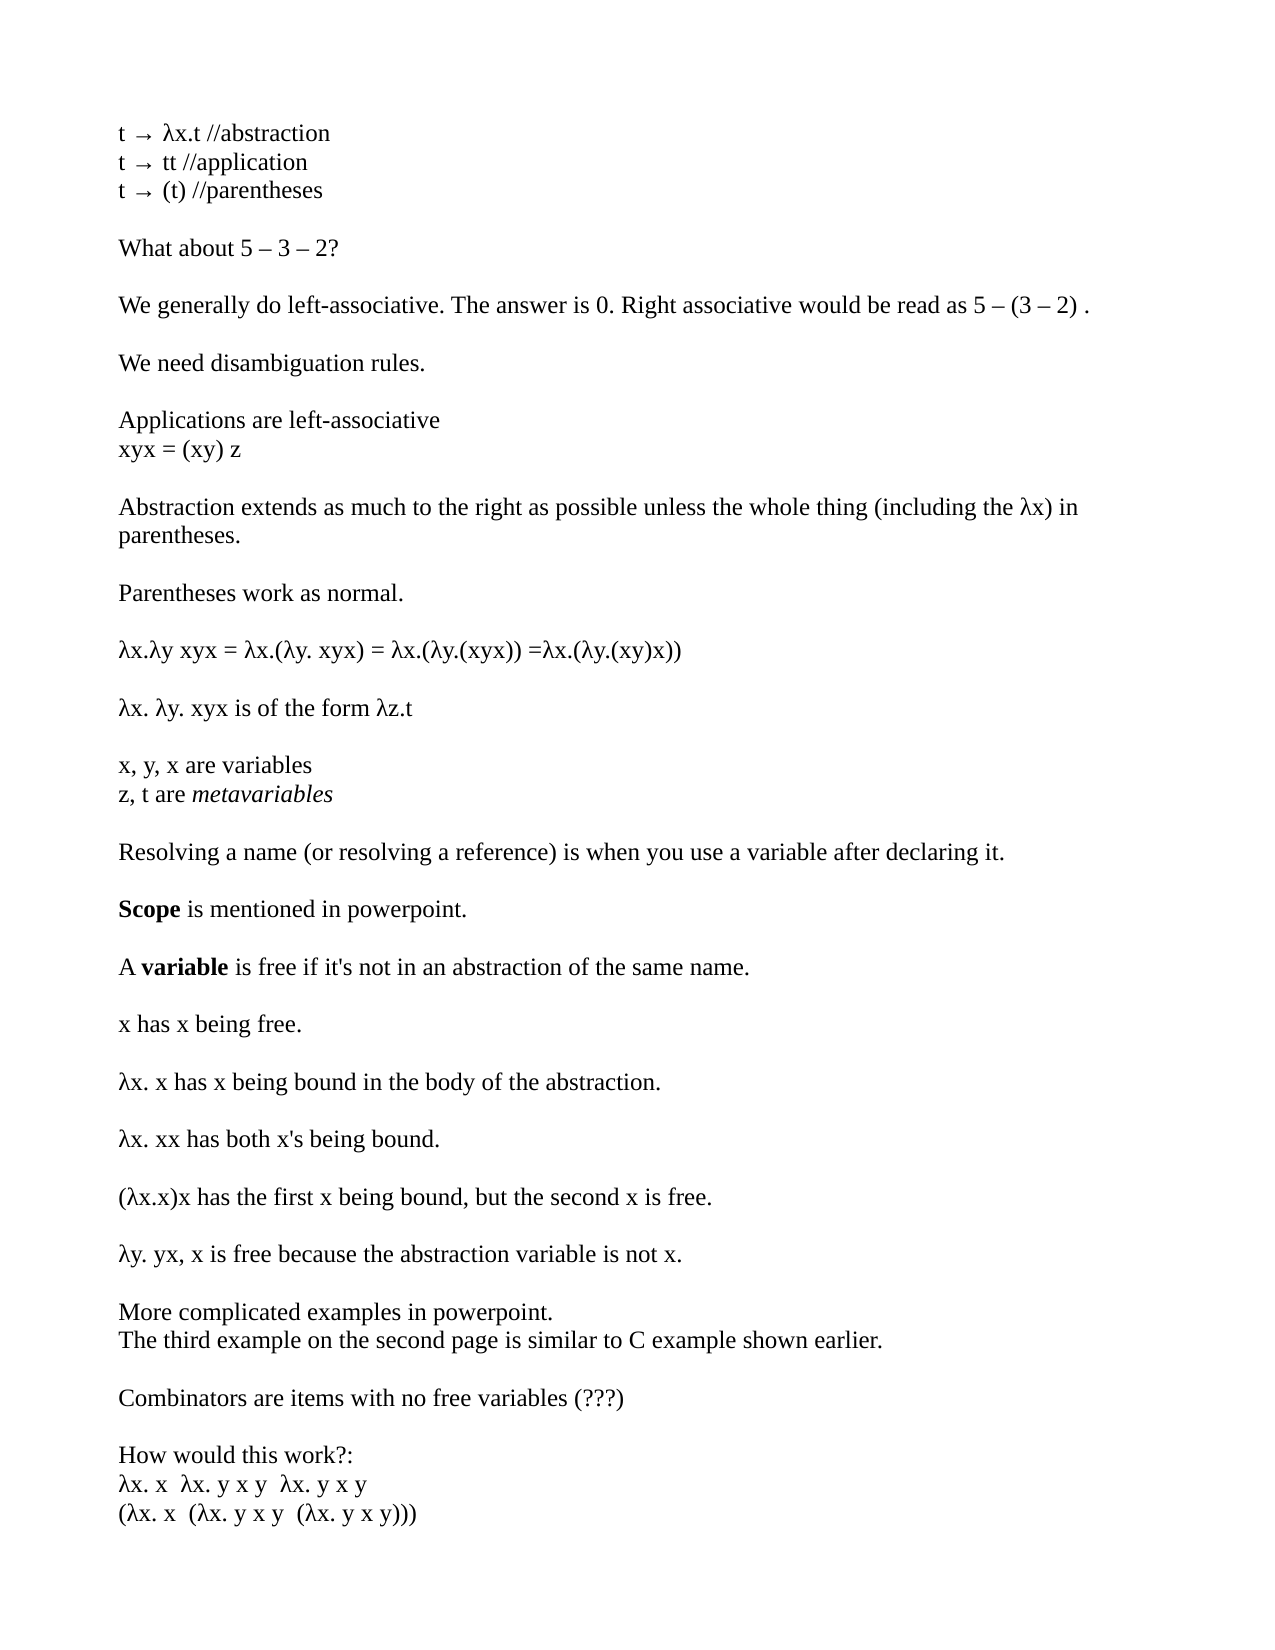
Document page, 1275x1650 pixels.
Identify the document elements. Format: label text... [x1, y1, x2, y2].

text How would this work?: [118, 1441, 1157, 1469]
text Parentheses work as normal. [118, 578, 1157, 607]
text More complicated examples in powerpoint. [118, 1297, 1157, 1326]
text Applications are left-associative [118, 406, 1157, 434]
text Abstraction extends as much to the right as possible unless the whole thing (including the λx) in parentheses. [118, 492, 1157, 549]
text We need disambiguation rules. [118, 348, 1157, 377]
text A variable is free if it's not in an abstraction of the same name. [118, 952, 1157, 981]
text λx. x λx. y x y λx. y x y [118, 1469, 1157, 1498]
text (λx. x (λx. y x y (λx. y x y))) [118, 1498, 1157, 1527]
text Scope is mentioned in powerpoint. [118, 894, 1157, 923]
text The third example on the second page is similar to C example shown earlier. [118, 1326, 1157, 1354]
text z, t are metavariables [118, 779, 1157, 808]
text x, y, x are variables [118, 751, 1157, 779]
text λy. yx, x is free because the abstraction variable is not x. [118, 1239, 1157, 1268]
text We generally do left-associative. The answer is 0. Right associative would be read as 5 – (3 – 2) . [118, 291, 1157, 319]
text t → tt //application [118, 147, 1157, 176]
text xyx = (xy) z [118, 434, 1157, 463]
text x has x being free. [118, 1009, 1157, 1038]
text λx. λy. xyx is of the form λz.t [118, 693, 1157, 722]
text λx. x has x being bound in the body of the abstraction. [118, 1067, 1157, 1096]
text (λx.x)x has the first x being bound, but the second x is free. [118, 1182, 1157, 1211]
text Combinators are items with no free variables (???) [118, 1383, 1157, 1412]
text t → (t) //parentheses [118, 176, 1157, 204]
text t → λx.t //abstraction [118, 118, 1157, 147]
text What about 5 – 3 – 2? [118, 233, 1157, 262]
text λx.λy xyx = λx.(λy. xyx) = λx.(λy.(xyx)) =λx.(λy.(xy)x)) [118, 636, 1157, 664]
text Resolving a name (or resolving a reference) is when you use a variable after declaring it. [118, 837, 1157, 866]
text λx. xx has both x's being bound. [118, 1124, 1157, 1153]
